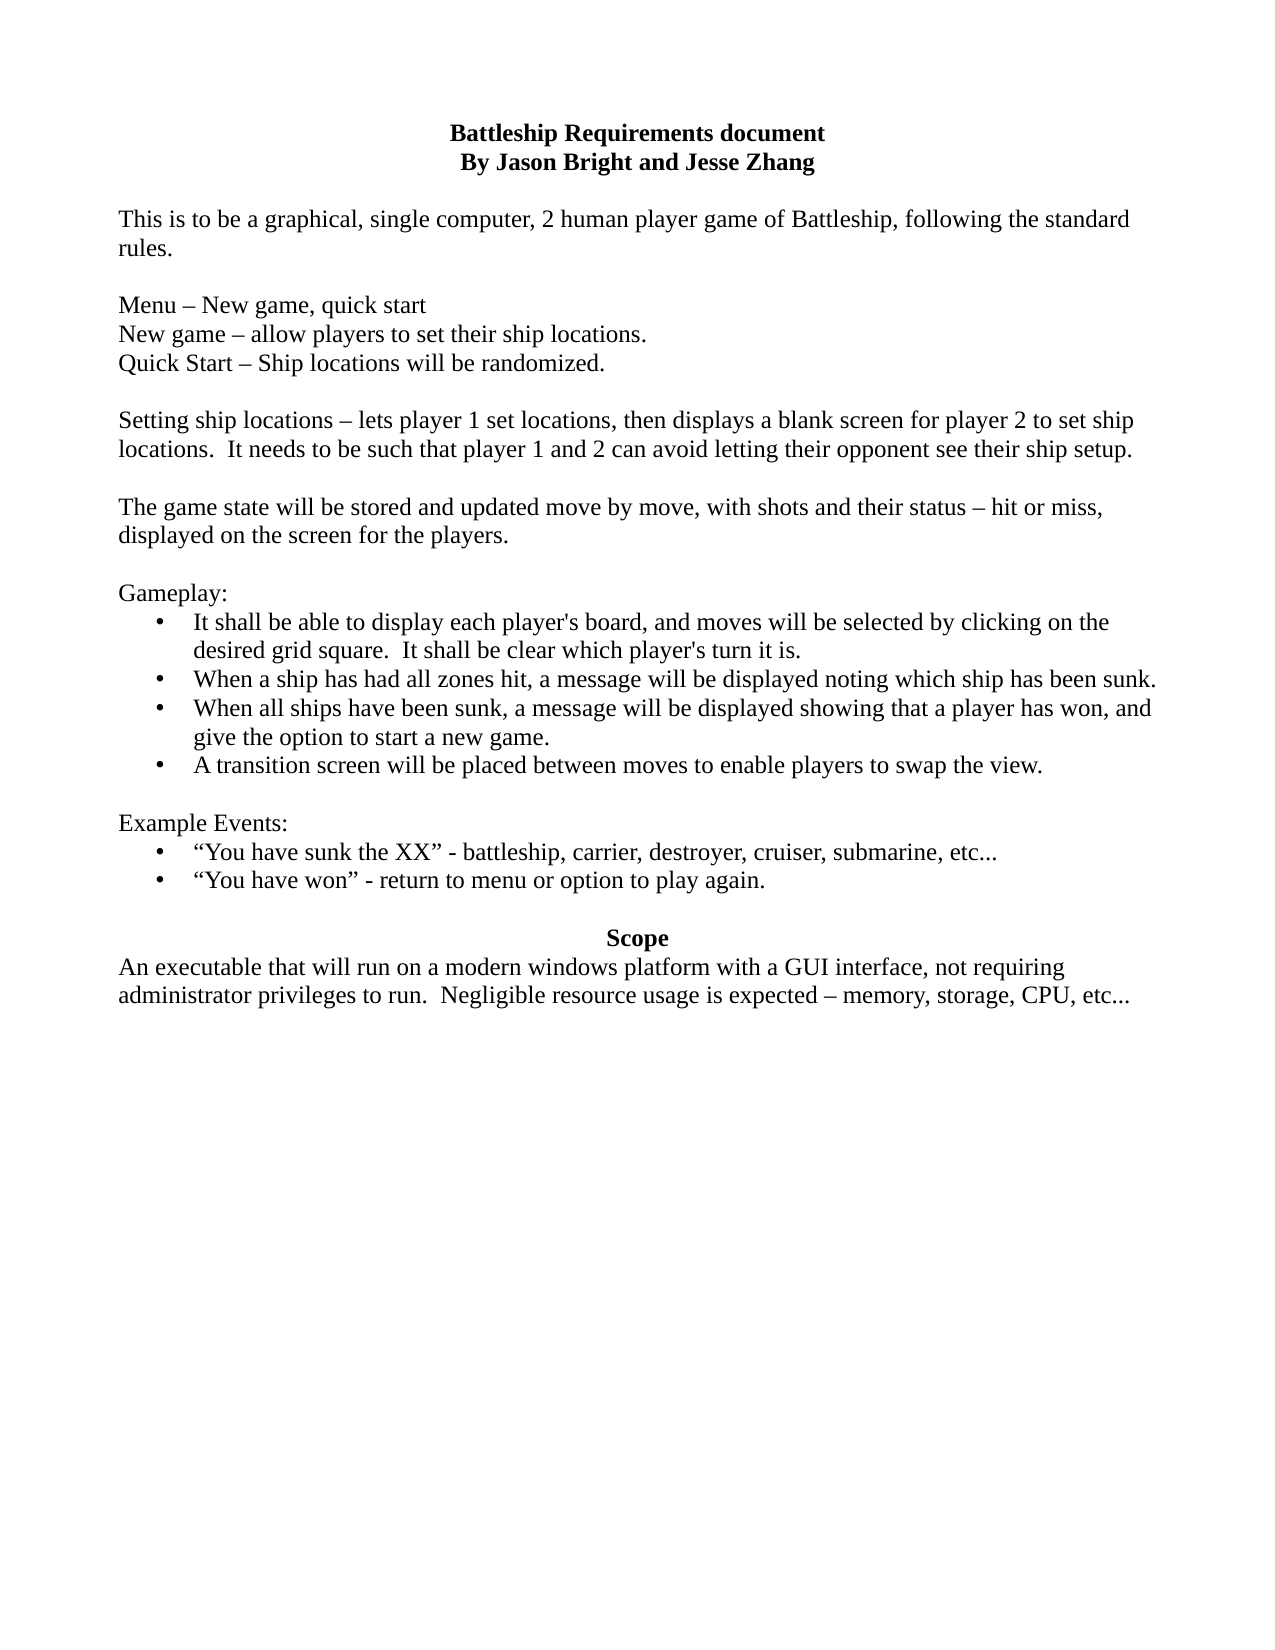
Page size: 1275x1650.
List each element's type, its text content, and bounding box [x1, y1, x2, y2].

text Gameplay: [118, 578, 1157, 607]
list When a ship has had all zones hit, a message will be displayed noting which ship has been sunk. [156, 664, 1157, 693]
text Example Events: [118, 808, 1157, 837]
text The game state will be stored and updated move by move, with shots and their status – hit or miss, displayed on the screen for the players. [118, 492, 1157, 549]
text Menu – New game, quick start [118, 291, 1157, 319]
text An executable that will run on a modern windows platform with a GUI interface, not requiring administrator privileges to run. Negligible resource usage is expected – memory, storage, CPU, etc... [118, 952, 1157, 1009]
text New game – allow players to set their ship locations. [118, 319, 1157, 348]
text This is to be a graphical, single computer, 2 human player game of Battleship, following the standard rules. [118, 204, 1157, 262]
text By Jason Bright and Jesse Zhang [118, 147, 1157, 176]
list “You have sunk the XX” - battleship, carrier, destroyer, cruiser, submarine, etc... [156, 837, 1157, 866]
list When all ships have been sunk, a message will be displayed showing that a player has won, and give the option to start a new game. [156, 693, 1157, 751]
list A transition screen will be placed between moves to enable players to swap the view. [156, 751, 1157, 779]
text Battleship Requirements document [118, 118, 1157, 147]
list It shall be able to display each player's board, and moves will be selected by clicking on the desired grid square. It shall be clear which player's turn it is. [156, 607, 1157, 664]
text Setting ship locations – lets player 1 set locations, then displays a blank screen for player 2 to set ship locations. It needs to be such that player 1 and 2 can avoid letting their opponent see their ship setup. [118, 406, 1157, 463]
text Scope [118, 923, 1157, 952]
text Quick Start – Ship locations will be randomized. [118, 348, 1157, 377]
list “You have won” - return to menu or option to play again. [156, 866, 1157, 894]
